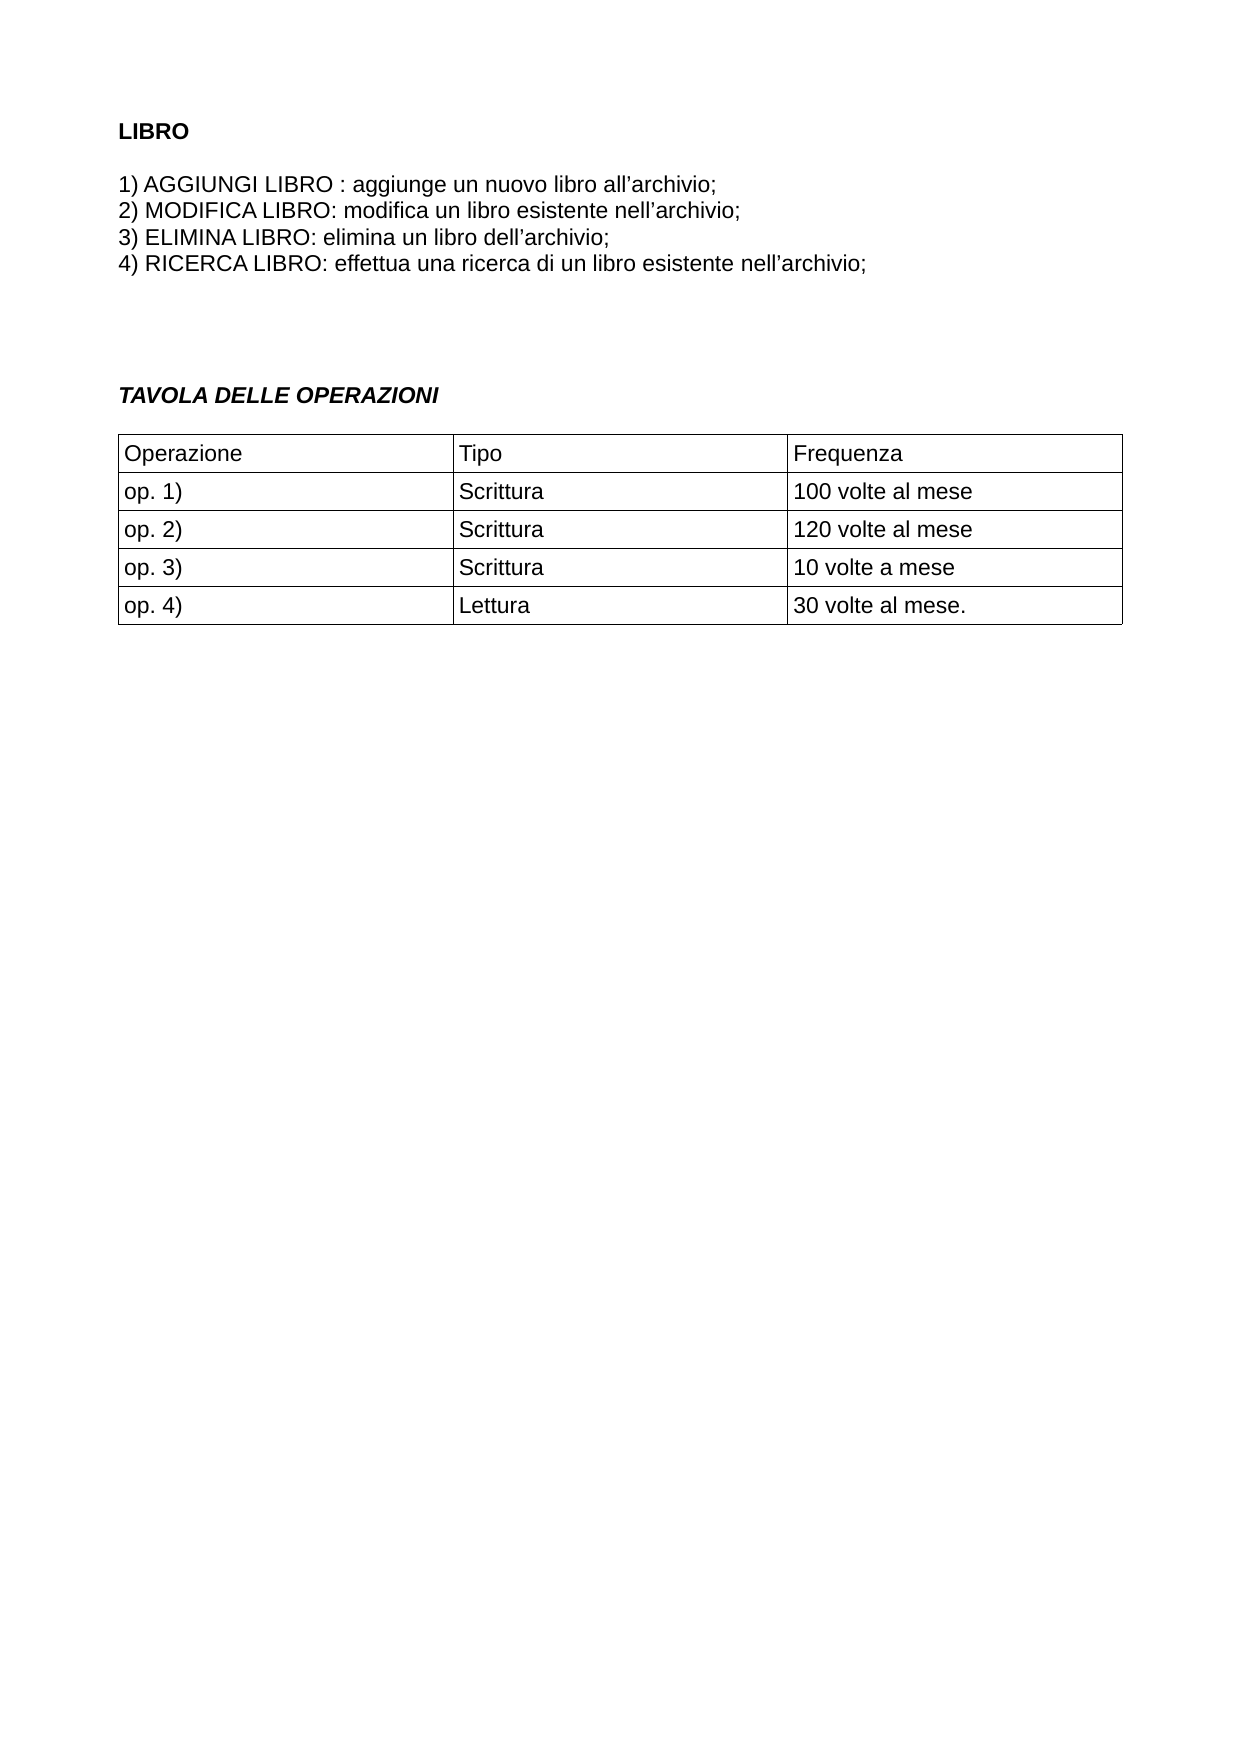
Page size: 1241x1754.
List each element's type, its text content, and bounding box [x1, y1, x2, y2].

table_cell Scrittura [454, 549, 787, 586]
table_cell Lettura [454, 587, 787, 624]
text 2) MODIFICA LIBRO: modifica un libro esistente nell’archivio; [118, 197, 1122, 223]
table_cell op. 4) [119, 587, 453, 624]
table_cell 120 volte al mese [788, 511, 1122, 548]
text TAVOLA DELLE OPERAZIONI [118, 382, 1122, 408]
table_cell op. 3) [119, 549, 453, 586]
table_cell Scrittura [454, 473, 787, 510]
table_cell Scrittura [454, 511, 787, 548]
text 3) ELIMINA LIBRO: elimina un libro dell’archivio; [118, 223, 1122, 250]
table_cell 30 volte al mese. [788, 587, 1122, 624]
table_cell op. 1) [119, 473, 453, 510]
table_header Frequenza [788, 435, 1122, 472]
table_header Operazione [119, 435, 453, 472]
text 1) AGGIUNGI LIBRO : aggiunge un nuovo libro all’archivio; [118, 171, 1122, 197]
table_cell 100 volte al mese [788, 473, 1122, 510]
table_cell op. 2) [119, 511, 453, 548]
text LIBRO [118, 118, 1122, 144]
table_cell 10 volte a mese [788, 549, 1122, 586]
text 4) RICERCA LIBRO: effettua una ricerca di un libro esistente nell’archivio; [118, 250, 1122, 276]
table_header Tipo [454, 435, 787, 472]
